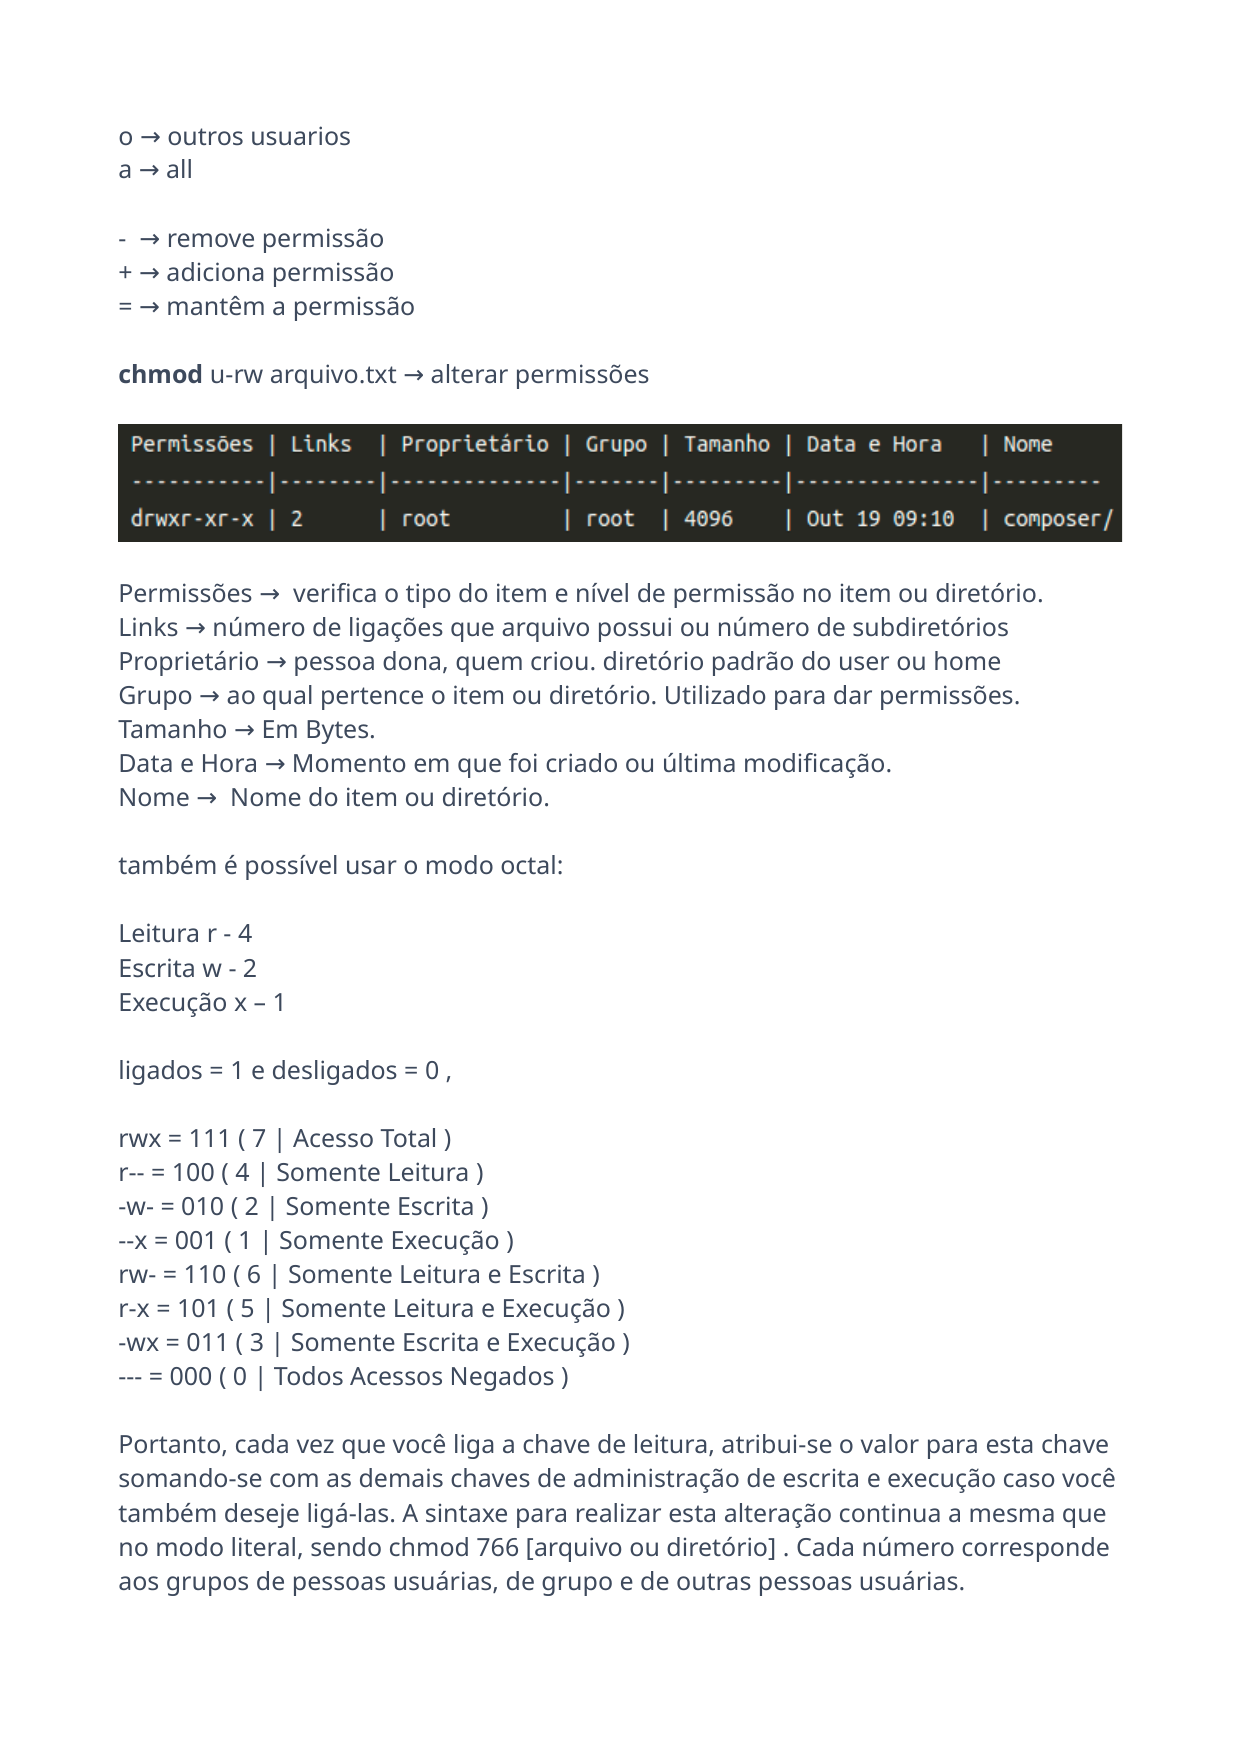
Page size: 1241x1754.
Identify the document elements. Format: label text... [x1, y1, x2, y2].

text Portanto, cada vez que você liga a chave de leitura, atribui-se o valor para esta chave somando-se com as demais chaves de administração de escrita e execução caso você também deseje ligá-las. A sintaxe para realizar esta alteração continua a mesma que no modo literal, sendo chmod 766 [arquivo ou diretório] . Cada número corresponde aos grupos de pessoas usuárias, de grupo e de outras pessoas usuárias. [118, 1427, 1122, 1597]
text Links → número de ligações que arquivo possui ou número de subdiretórios [118, 609, 1122, 644]
text + → adiciona permissão [118, 254, 1122, 288]
text -wx = 011 ( 3 | Somente Escrita e Execução ) [118, 1325, 1122, 1359]
text Execução x – 1 [118, 984, 1122, 1018]
text também é possível usar o modo octal: [118, 848, 1122, 882]
text - → remove permissão [118, 220, 1122, 254]
text Data e Hora → Momento em que foi criado ou última modificação. [118, 746, 1122, 780]
text r-x = 101 ( 5 | Somente Leitura e Execução ) [118, 1291, 1122, 1325]
text Nome → Nome do item ou diretório. [118, 780, 1122, 814]
picture [118, 424, 1123, 542]
text Escrita w - 2 [118, 950, 1122, 984]
text rwx = 111 ( 7 | Acesso Total ) [118, 1121, 1122, 1154]
text r-- = 100 ( 4 | Somente Leitura ) [118, 1154, 1122, 1189]
text ligados = 1 e desligados = 0 , [118, 1052, 1122, 1086]
text Leitura r - 4 [118, 916, 1122, 950]
text Tamanho → Em Bytes. [118, 712, 1122, 746]
text Grupo → ao qual pertence o item ou diretório. Utilizado para dar permissões. [118, 678, 1122, 712]
text Proprietário → pessoa dona, quem criou. diretório padrão do user ou home [118, 644, 1122, 678]
text rw- = 110 ( 6 | Somente Leitura e Escrita ) [118, 1257, 1122, 1291]
text --- = 000 ( 0 | Todos Acessos Negados ) [118, 1359, 1122, 1393]
text chmod u-rw arquivo.txt → alterar permissões [118, 357, 1122, 391]
text --x = 001 ( 1 | Somente Execução ) [118, 1223, 1122, 1257]
text = → mantêm a permissão [118, 288, 1122, 322]
text o → outros usuarios [118, 118, 1122, 152]
text -w- = 010 ( 2 | Somente Escrita ) [118, 1189, 1122, 1223]
text a → all [118, 152, 1122, 186]
text Permissões → verifica o tipo do item e nível de permissão no item ou diretório. [118, 576, 1122, 609]
